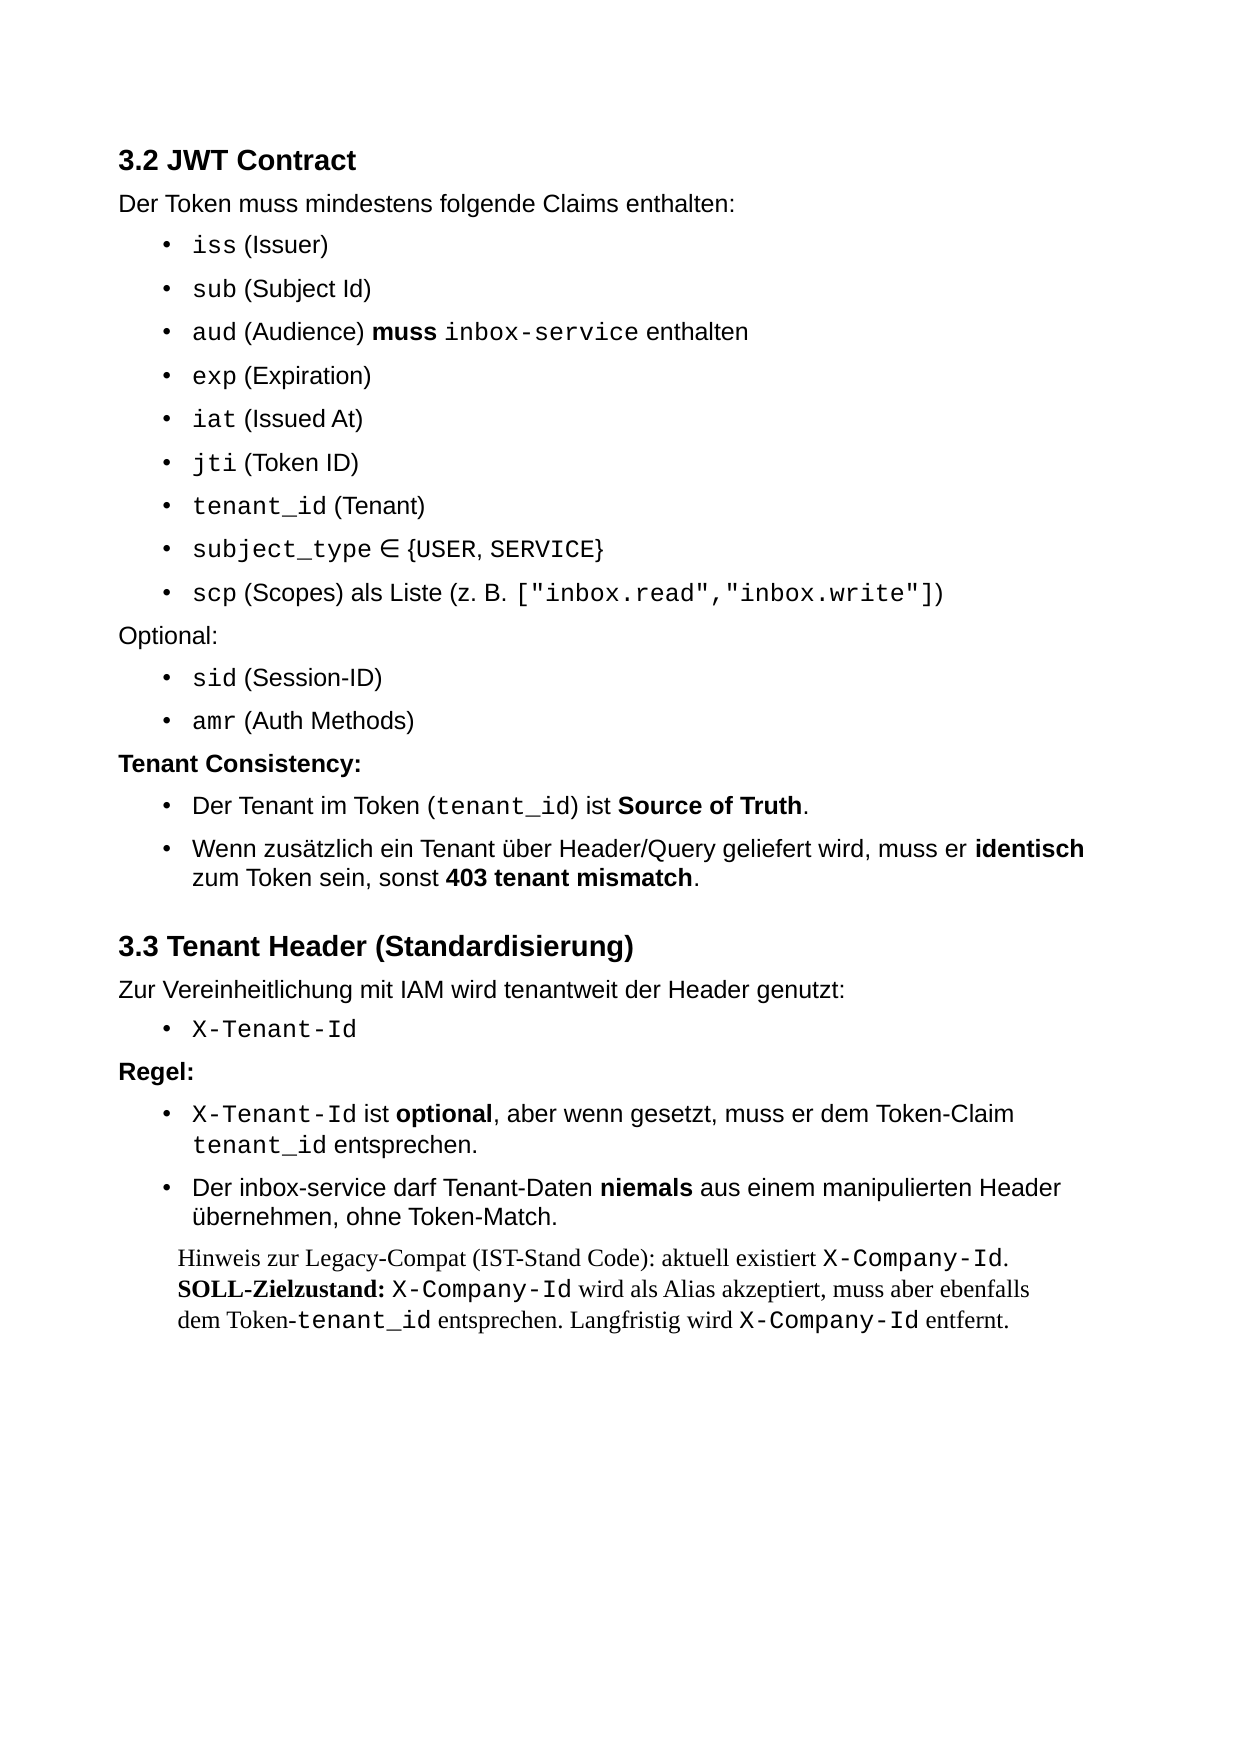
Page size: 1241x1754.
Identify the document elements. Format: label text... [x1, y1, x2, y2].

list iat (Issued At) [162, 404, 1122, 435]
list amr (Auth Methods) [162, 706, 1122, 737]
list iss (Issuer) [162, 230, 1122, 261]
list X-Tenant-Id [162, 1017, 1122, 1045]
text Zur Vereinheitlichung mit IAM wird tenantweit der Header genutzt: [118, 975, 1122, 1004]
subtitle 3.3 Tenant Header (Standardisierung) [118, 929, 1122, 963]
text Tenant Consistency: [118, 749, 1122, 778]
list scp (Scopes) als Liste (z. B. ["inbox.read","inbox.write"]) [162, 578, 1122, 609]
list subject_type ∈ {USER, SERVICE} [162, 534, 1122, 565]
text Hinweis zur Legacy-Compat (IST-Stand Code): aktuell existiert X-Company-Id. SOLL-Zielzustand: X-Company-Id wird als Alias akzeptiert, muss aber ebenfalls dem Token-tenant_id entsprechen. Langfristig wird X-Company-Id entfernt. [177, 1243, 1063, 1336]
list tenant_id (Tenant) [162, 491, 1122, 522]
list X-Tenant-Id ist optional, aber wenn gesetzt, muss er dem Token-Claim tenant_id entsprechen. [162, 1099, 1122, 1161]
text Regel: [118, 1057, 1122, 1086]
list Der Tenant im Token (tenant_id) ist Source of Truth. [162, 791, 1122, 822]
text Der Token muss mindestens folgende Claims enthalten: [118, 189, 1122, 218]
subtitle 3.2 JWT Contract [118, 143, 1122, 177]
list aud (Audience) muss inbox-service enthalten [162, 317, 1122, 348]
text Optional: [118, 621, 1122, 650]
list exp (Expiration) [162, 361, 1122, 392]
list Der inbox-service darf Tenant-Daten niemals aus einem manipulierten Header übernehmen, ohne Token-Match. [162, 1173, 1122, 1231]
list Wenn zusätzlich ein Tenant über Header/Query geliefert wird, muss er identisch zum Token sein, sonst 403 tenant mismatch. [162, 834, 1122, 892]
list sid (Session-ID) [162, 663, 1122, 693]
list jti (Token ID) [162, 448, 1122, 478]
list sub (Subject Id) [162, 274, 1122, 305]
